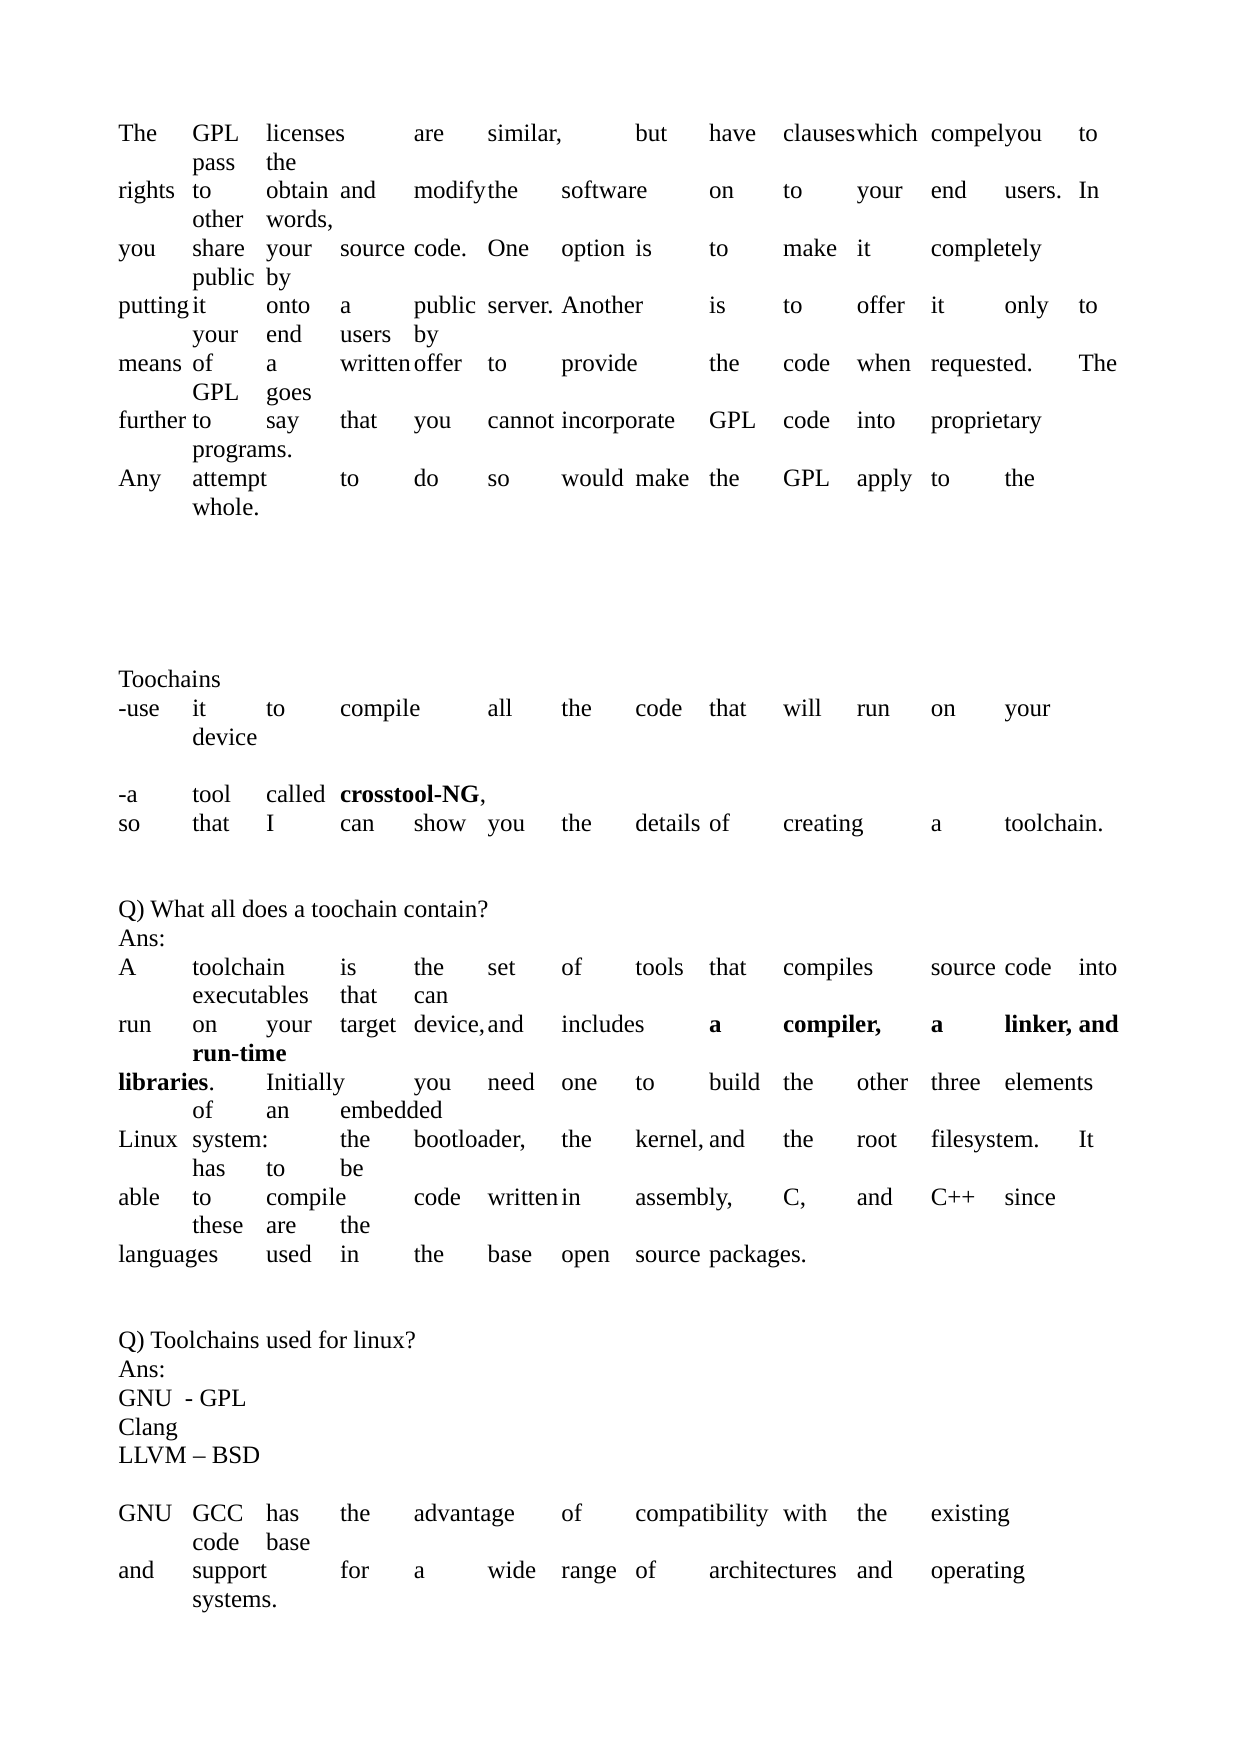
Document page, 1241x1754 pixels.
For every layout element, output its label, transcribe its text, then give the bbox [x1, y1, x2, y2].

text GNU - GPL [118, 1383, 1122, 1412]
text LLVM – BSD [118, 1441, 1122, 1469]
text Any attempt to do so would make the GPL apply to the whole. [118, 463, 1122, 521]
text rights to obtain and modify the software on to your end users. In other words, [118, 176, 1122, 233]
text able to compile code written in assembly, C, and C++ since these are the [118, 1182, 1122, 1239]
text Q) What all does a toochain contain? [118, 894, 1122, 923]
text Linux system: the bootloader, the kernel, and the root filesystem. It has to be [118, 1124, 1122, 1182]
text Toochains [118, 664, 1122, 693]
text you share your source code. One option is to make it completely public by [118, 233, 1122, 291]
text The GPL licenses are similar, but have clauses which compel you to pass the [118, 118, 1122, 176]
text and support for a wide range of architectures and operating systems. [118, 1556, 1122, 1613]
text GNU GCC has the advantage of compatibility with the existing code base [118, 1498, 1122, 1556]
text -a tool called crosstool-NG, [118, 779, 1122, 808]
text languages used in the base open source packages. [118, 1239, 1122, 1268]
text libraries. Initially you need one to build the other three elements of an embedded [118, 1067, 1122, 1124]
text putting it onto a public server. Another is to offer it only to your end users by [118, 291, 1122, 348]
text A toolchain is the set of tools that compiles source code into executables that can [118, 952, 1122, 1009]
text run on your target device, and includes a compiler, a linker, and run-time [118, 1009, 1122, 1067]
text means of a written offer to provide the code when requested. The GPL goes [118, 348, 1122, 406]
text Q) Toolchains used for linux? [118, 1326, 1122, 1354]
text further to say that you cannot incorporate GPL code into proprietary programs. [118, 406, 1122, 463]
text Ans: [118, 1354, 1122, 1383]
text Clang [118, 1412, 1122, 1441]
text so that I can show you the details of creating a toolchain. [118, 808, 1122, 837]
text Ans: [118, 923, 1122, 952]
text -use it to compile all the code that will run on your device [118, 693, 1122, 751]
